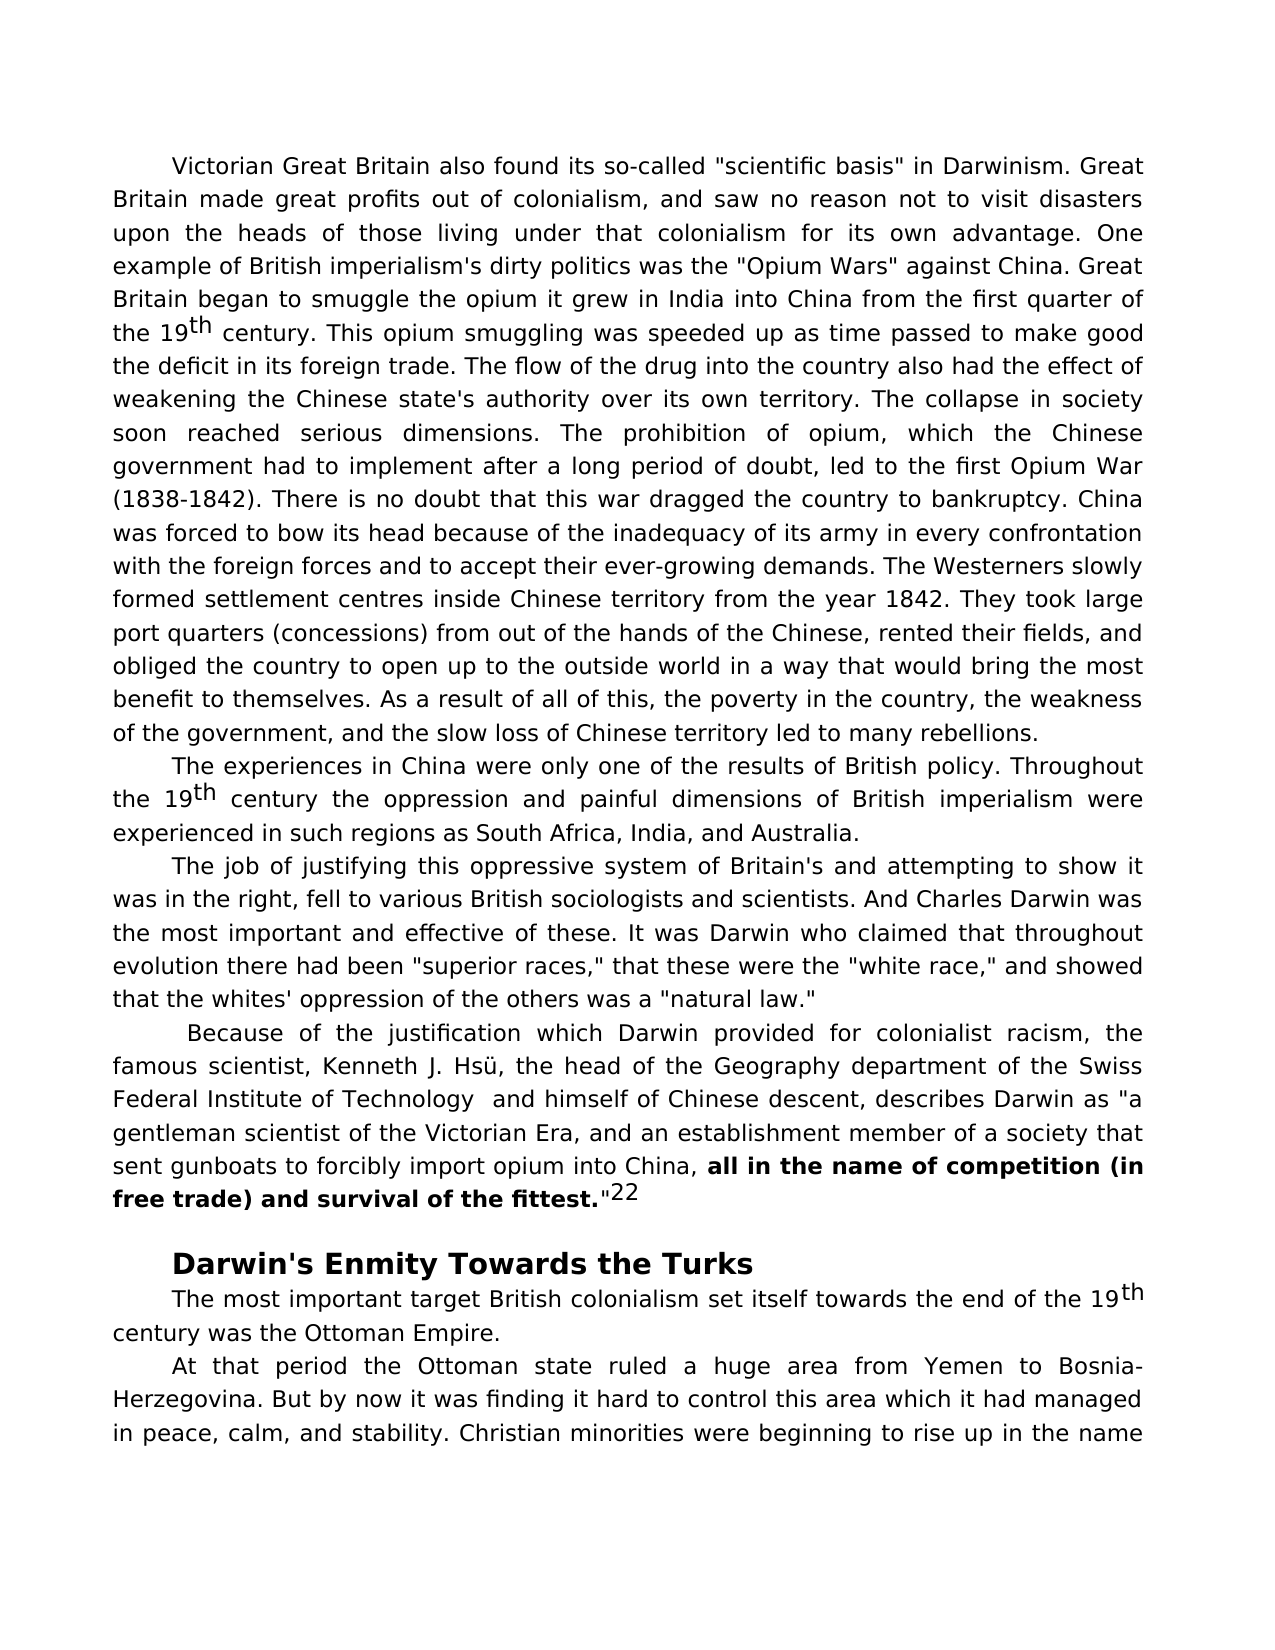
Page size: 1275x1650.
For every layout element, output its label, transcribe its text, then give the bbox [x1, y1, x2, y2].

text Victorian Great Britain also found its so-called "scientific basis" in Darwinism. Great Britain made great profits out of colonialism, and saw no reason not to visit disasters upon the heads of those living under that colonialism for its own advantage. One example of British imperialism's dirty politics was the "Opium Wars" against China. Great Britain began to smuggle the opium it grew in India into China from the first quarter of the 19th century. This opium smuggling was speeded up as time passed to make good the deficit in its foreign trade. The flow of the drug into the country also had the effect of weakening the Chinese state's authority over its own territory. The collapse in society soon reached serious dimensions. The prohibition of opium, which the Chinese government had to implement after a long period of doubt, led to the first Opium War (1838-1842). There is no doubt that this war dragged the country to bankruptcy. China was forced to bow its head because of the inadequacy of its army in every confrontation with the foreign forces and to accept their ever-growing demands. The Westerners slowly formed settlement centres inside Chinese territory from the year 1842. They took large port quarters (concessions) from out of the hands of the Chinese, rented their fields, and obliged the country to open up to the outside world in a way that would bring the most benefit to themselves. As a result of all of this, the poverty in the country, the weakness of the government, and the slow loss of Chinese territory led to many rebellions. [112, 148, 1145, 748]
text Because of the justification which Darwin provided for colonialist racism, the famous scientist, Kenneth J. Hsü, the head of the Geography department of the Swiss Federal Institute of Technology and himself of Chinese descent, describes Darwin as "a gentleman scientist of the Victorian Era, and an establishment member of a society that sent gunboats to forcibly import opium into China, all in the name of competition (in free trade) and survival of the fittest."22 [112, 1014, 1145, 1214]
text At that period the Ottoman state ruled a huge area from Yemen to Bosnia-Herzegovina. But by now it was finding it hard to control this area which it had managed in peace, calm, and stability. Christian minorities were beginning to rise up in the name [112, 1348, 1145, 1448]
text The most important target British colonialism set itself towards the end of the 19th century was the Ottoman Empire. [112, 1281, 1145, 1348]
text The experiences in China were only one of the results of British policy. Throughout the 19th century the oppression and painful dimensions of British imperialism were experienced in such regions as South Africa, India, and Australia. [112, 748, 1145, 848]
text The job of justifying this oppressive system of Britain's and attempting to show it was in the right, fell to various British sociologists and scientists. And Charles Darwin was the most important and effective of these. It was Darwin who claimed that throughout evolution there had been "superior races," that these were the "white race," and showed that the whites' oppression of the others was a "natural law." [112, 848, 1145, 1014]
text Darwin's Enmity Towards the Turks [112, 1248, 1145, 1281]
